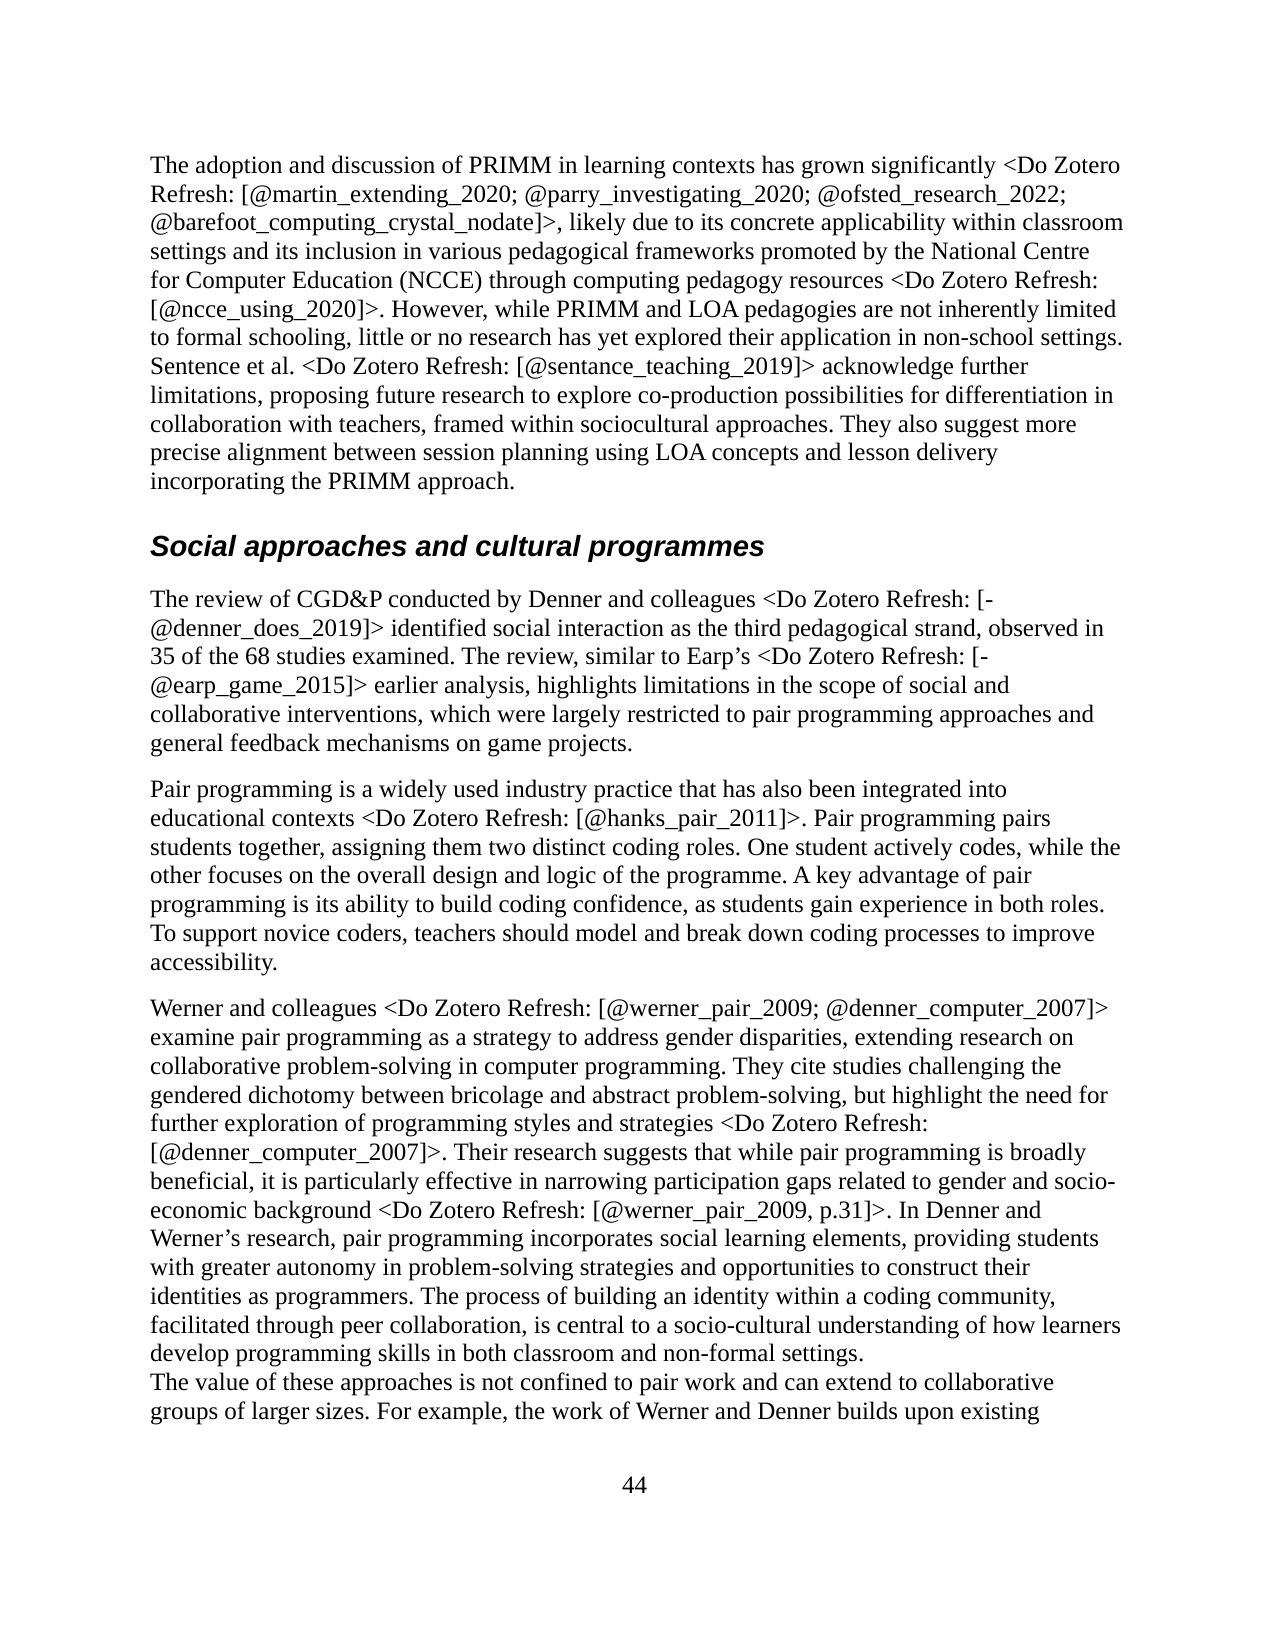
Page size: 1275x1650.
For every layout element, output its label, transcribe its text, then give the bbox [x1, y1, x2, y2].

text The review of CGD&P conducted by Denner and colleagues <Do Zotero Refresh: [-@denner_does_2019]> identified social interaction as the third pedagogical strand, observed in 35 of the 68 studies examined. The review, similar to Earp’s <Do Zotero Refresh: [-@earp_game_2015]> earlier analysis, highlights limitations in the scope of social and collaborative interventions, which were largely restricted to pair programming approaches and general feedback mechanisms on game projects. [150, 584, 1125, 756]
text The adoption and discussion of PRIMM in learning contexts has grown significantly <Do Zotero Refresh: [@martin_extending_2020; @parry_investigating_2020; @ofsted_research_2022; @barefoot_computing_crystal_nodate]>, likely due to its concrete applicability within classroom settings and its inclusion in various pedagogical frameworks promoted by the National Centre for Computer Education (NCCE) through computing pedagogy resources <Do Zotero Refresh: [@ncce_using_2020]>. However, while PRIMM and LOA pedagogies are not inherently limited to formal schooling, little or no research has yet explored their application in non-school settings. Sentence et al. <Do Zotero Refresh: [@sentance_teaching_2019]> acknowledge further limitations, proposing future research to explore co-production possibilities for differentiation in collaboration with teachers, framed within sociocultural approaches. They also suggest more precise alignment between session planning using LOA concepts and lesson delivery incorporating the PRIMM approach. [150, 150, 1125, 495]
subtitle Social approaches and cultural programmes [150, 529, 1125, 562]
text Werner and colleagues <Do Zotero Refresh: [@werner_pair_2009; @denner_computer_2007]> examine pair programming as a strategy to address gender disparities, extending research on collaborative problem-solving in computer programming. They cite studies challenging the gendered dichotomy between bricolage and abstract problem-solving, but highlight the need for further exploration of programming styles and strategies <Do Zotero Refresh: [@denner_computer_2007]>. Their research suggests that while pair programming is broadly beneficial, it is particularly effective in narrowing participation gaps related to gender and socio-economic background <Do Zotero Refresh: [@werner_pair_2009, p.31]>. In Denner and Werner’s research, pair programming incorporates social learning elements, providing students with greater autonomy in problem-solving strategies and opportunities to construct their identities as programmers. The process of building an identity within a coding community, facilitated through peer collaboration, is central to a socio-cultural understanding of how learners develop programming skills in both classroom and non-formal settings. The value of these approaches is not confined to pair work and can extend to collaborative groups of larger sizes. For example, the work of Werner and Denner builds upon existing [150, 993, 1125, 1425]
text Pair programming is a widely used industry practice that has also been integrated into educational contexts <Do Zotero Refresh: [@hanks_pair_2011]>. Pair programming pairs students together, assigning them two distinct coding roles. One student actively codes, while the other focuses on the overall design and logic of the programme. A key advantage of pair programming is its ability to build coding confidence, as students gain experience in both roles. To support novice coders, teachers should model and break down coding processes to improve accessibility. [150, 774, 1125, 976]
